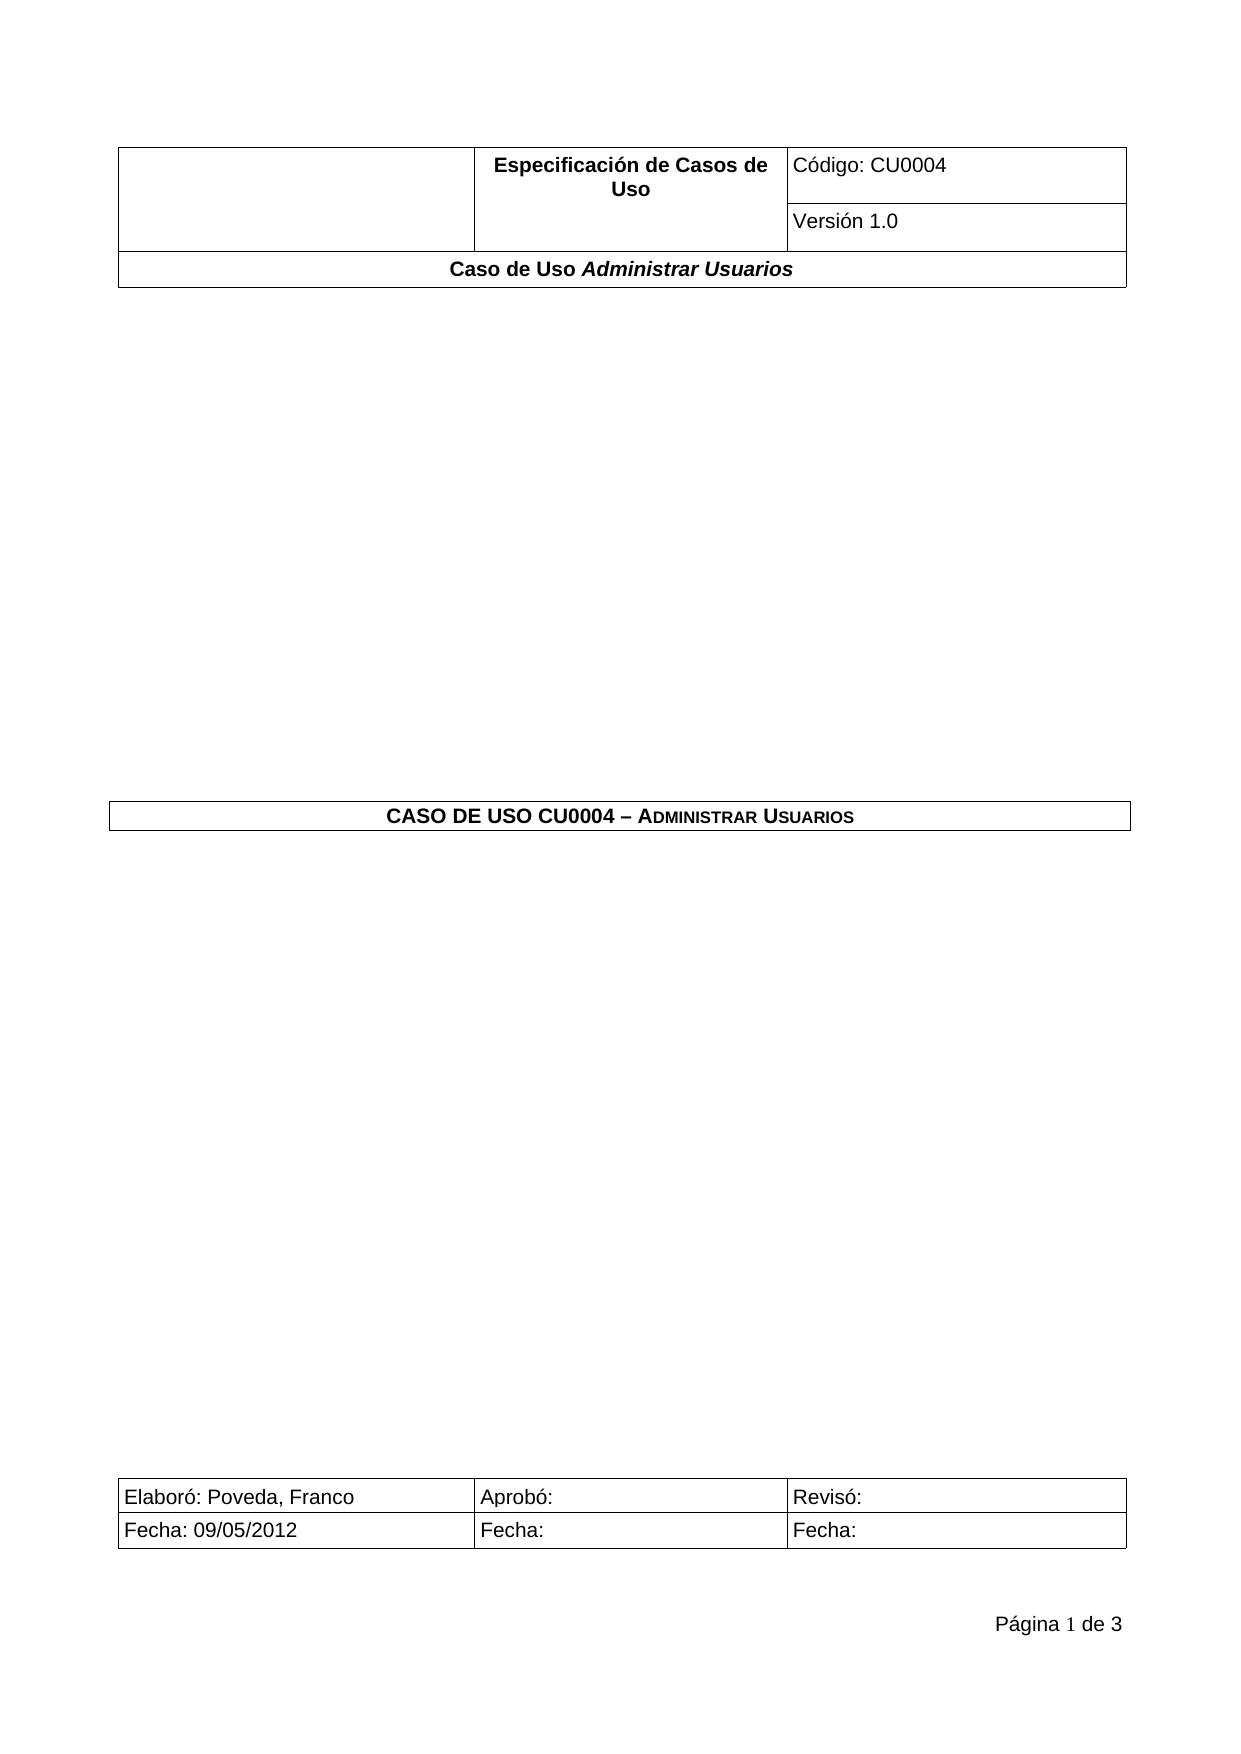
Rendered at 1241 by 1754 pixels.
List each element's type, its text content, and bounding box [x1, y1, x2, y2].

table_cell Fecha: [788, 1513, 1126, 1547]
table_cell Fecha: [475, 1513, 787, 1547]
table_header Aprobó: [475, 1479, 787, 1512]
table_header Elaboró: Poveda, Franco [119, 1479, 474, 1512]
table_header Revisó: [788, 1479, 1126, 1512]
text CASO DE USO CU0004 – Administrar Usuarios [110, 802, 1130, 830]
table_cell Fecha: 09/05/2012 [119, 1513, 474, 1547]
